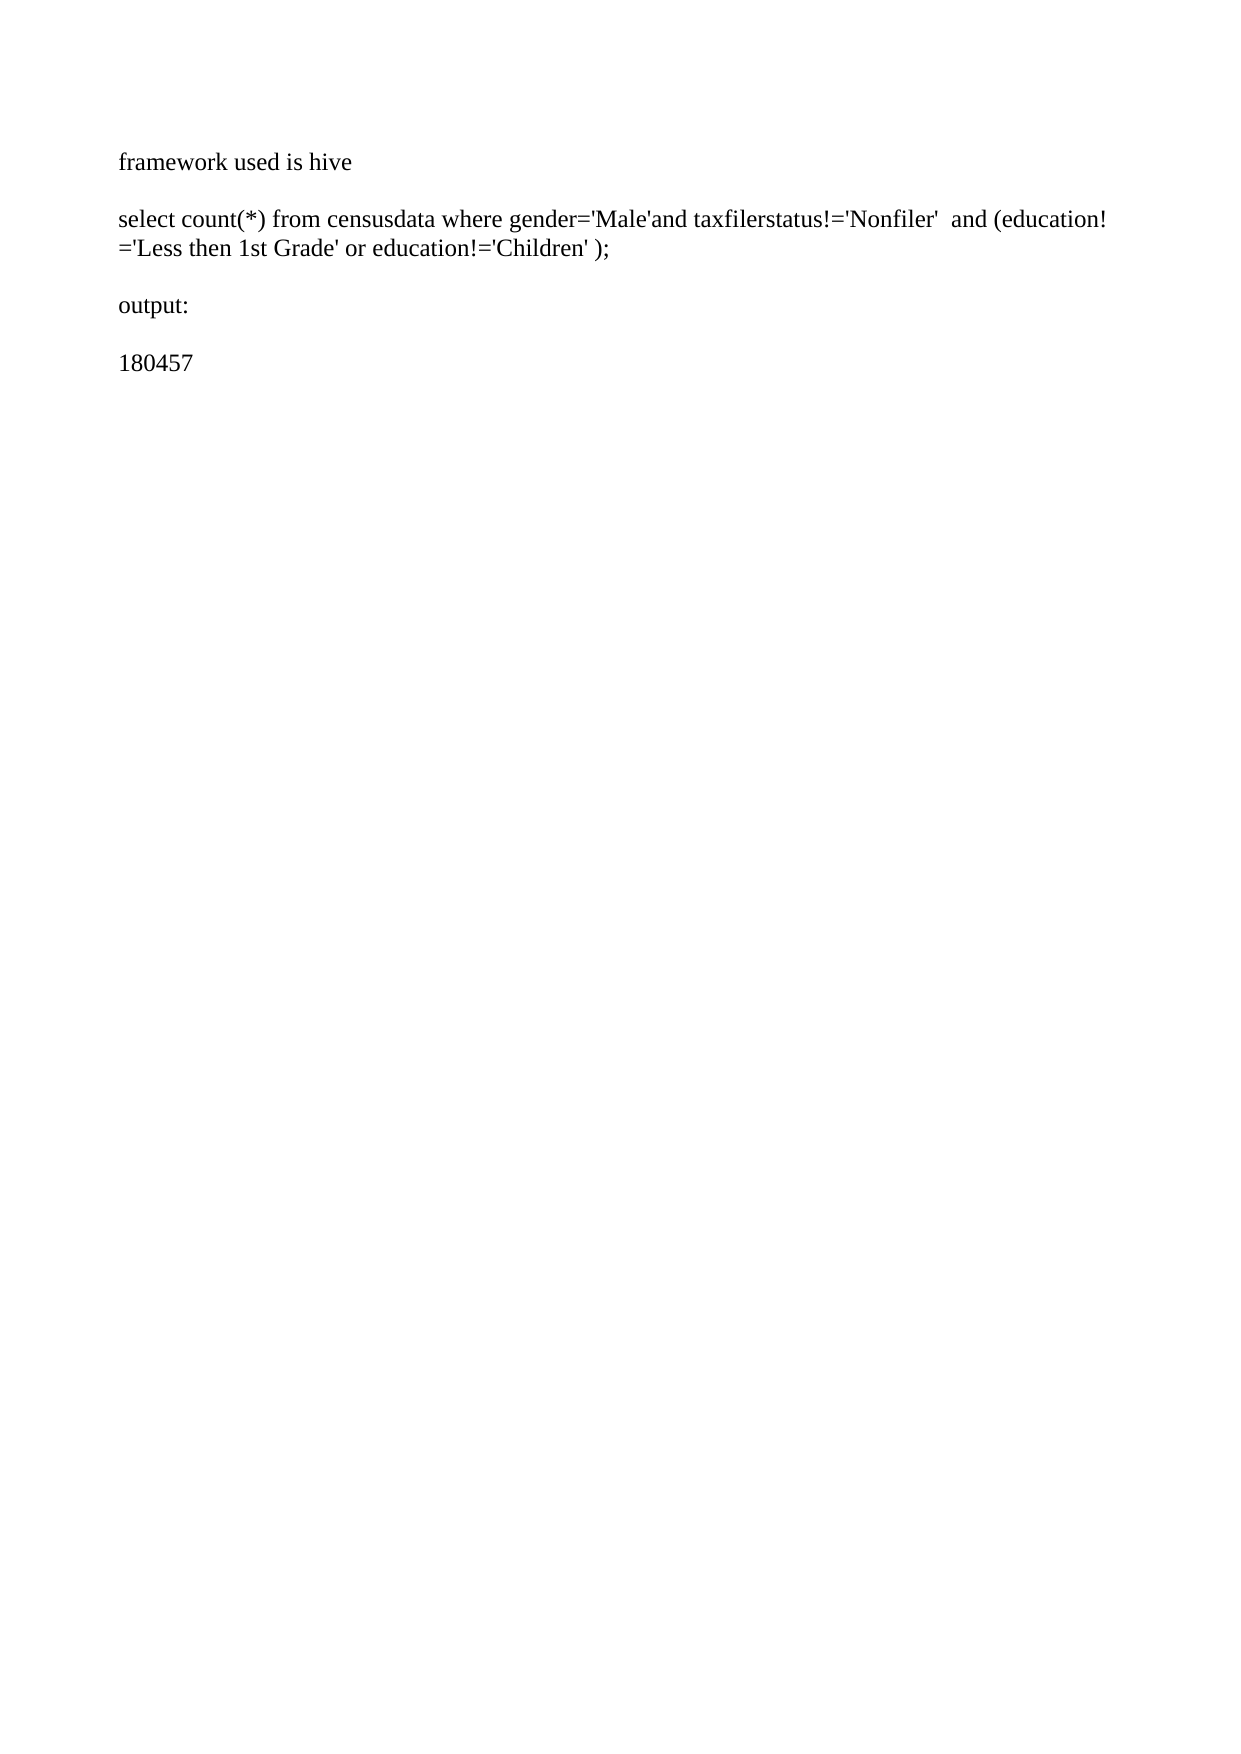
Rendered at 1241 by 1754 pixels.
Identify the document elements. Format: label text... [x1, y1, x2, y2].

text 180457 [118, 348, 1122, 377]
text output: [118, 291, 1122, 319]
text framework used is hive [118, 147, 1122, 176]
text select count(*) from censusdata where gender='Male'and taxfilerstatus!='Nonfiler' and (education!='Less then 1st Grade' or education!='Children' ); [118, 204, 1122, 262]
